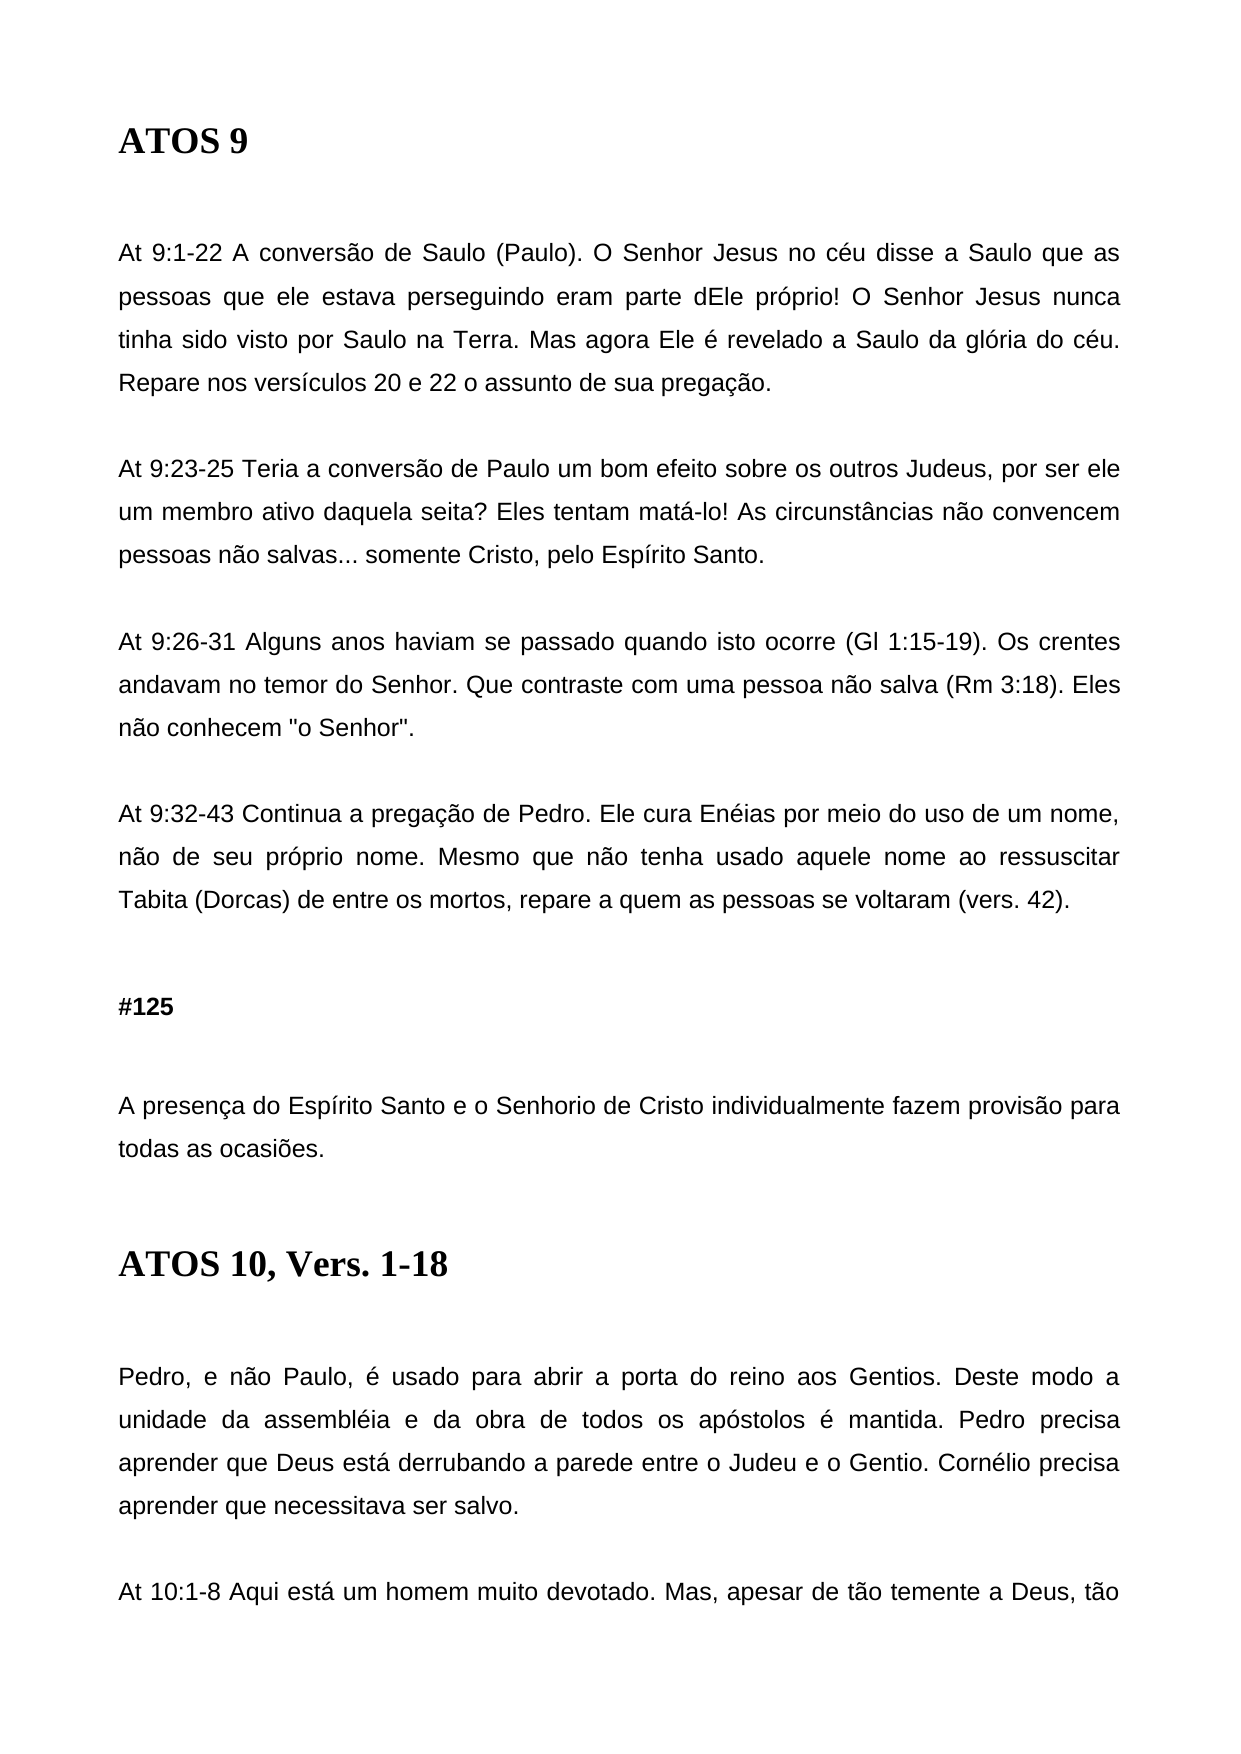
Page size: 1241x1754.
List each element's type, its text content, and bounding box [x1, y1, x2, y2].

text Pedro, e não Paulo, é usado para abrir a porta do reino aos Gentios. Deste modo a unidade da assembléia e da obra de todos os apóstolos é mantida. Pedro precisa aprender que Deus está derrubando a parede entre o Judeu e o Gentio. Cornélio precisa aprender que necessitava ser salvo. [118, 1362, 1122, 1520]
text At 9:23-25 Teria a conversão de Paulo um bom efeito sobre os outros Judeus, por ser ele um membro ativo daquela seita? Eles tentam matá-lo! As circunstâncias não convencem pessoas não salvas... somente Cristo, pelo Espírito Santo. [118, 454, 1122, 569]
subtitle ATOS 10, Vers. 1-18 [118, 1241, 1122, 1284]
text At 9:1-22 A conversão de Saulo (Paulo). O Senhor Jesus no céu disse a Saulo que as pessoas que ele estava perseguindo eram parte dEle próprio! O Senhor Jesus nunca tinha sido visto por Saulo na Terra. Mas agora Ele é revelado a Saulo da glória do céu. Repare nos versículos 20 e 22 o assunto de sua pregação. [118, 238, 1122, 397]
text At 9:32-43 Continua a pregação de Pedro. Ele cura Enéias por meio do uso de um nome, não de seu próprio nome. Mesmo que não tenha usado aquele nome ao ressuscitar Tabita (Dorcas) de entre os mortos, repare a quem as pessoas se voltaram (vers. 42). [118, 799, 1122, 914]
text At 9:26-31 Alguns anos haviam se passado quando isto ocorre (Gl 1:15-19). Os crentes andavam no temor do Senhor. Que contraste com uma pessoa não salva (Rm 3:18). Eles não conhecem "o Senhor". [118, 627, 1122, 742]
subtitle #125 [118, 992, 1122, 1021]
subtitle ATOS 9 [118, 118, 1122, 161]
text A presença do Espírito Santo e o Senhorio de Cristo individualmente fazem provisão para todas as ocasiões. [118, 1091, 1122, 1163]
text At 10:1-8 Aqui está um homem muito devotado. Mas, apesar de tão temente a Deus, tão [118, 1577, 1122, 1606]
